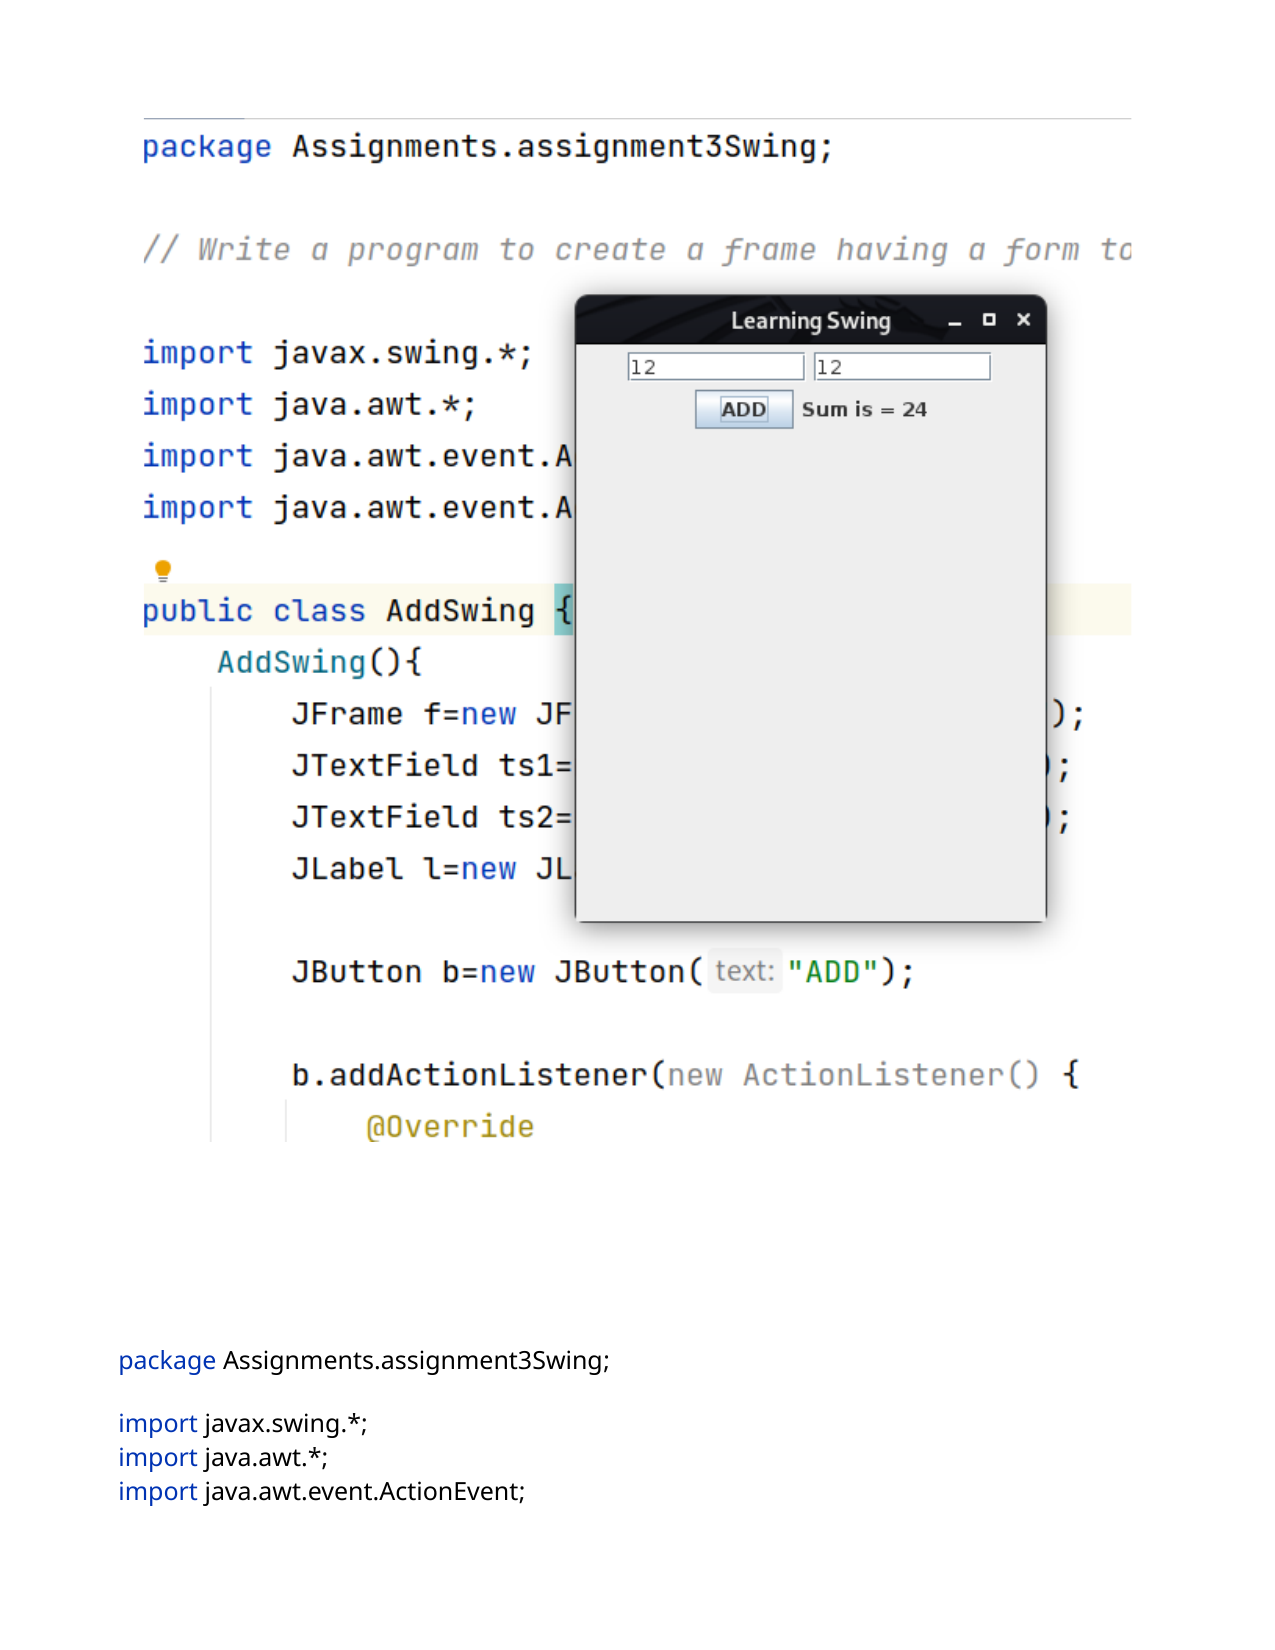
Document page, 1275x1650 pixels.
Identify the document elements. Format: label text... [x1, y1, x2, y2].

text package Assignments.assignment3Swing; import javax.swing.*; import java.awt.*; import java.awt.event.ActionEvent; [118, 1343, 1157, 1508]
picture [143, 118, 1132, 1142]
